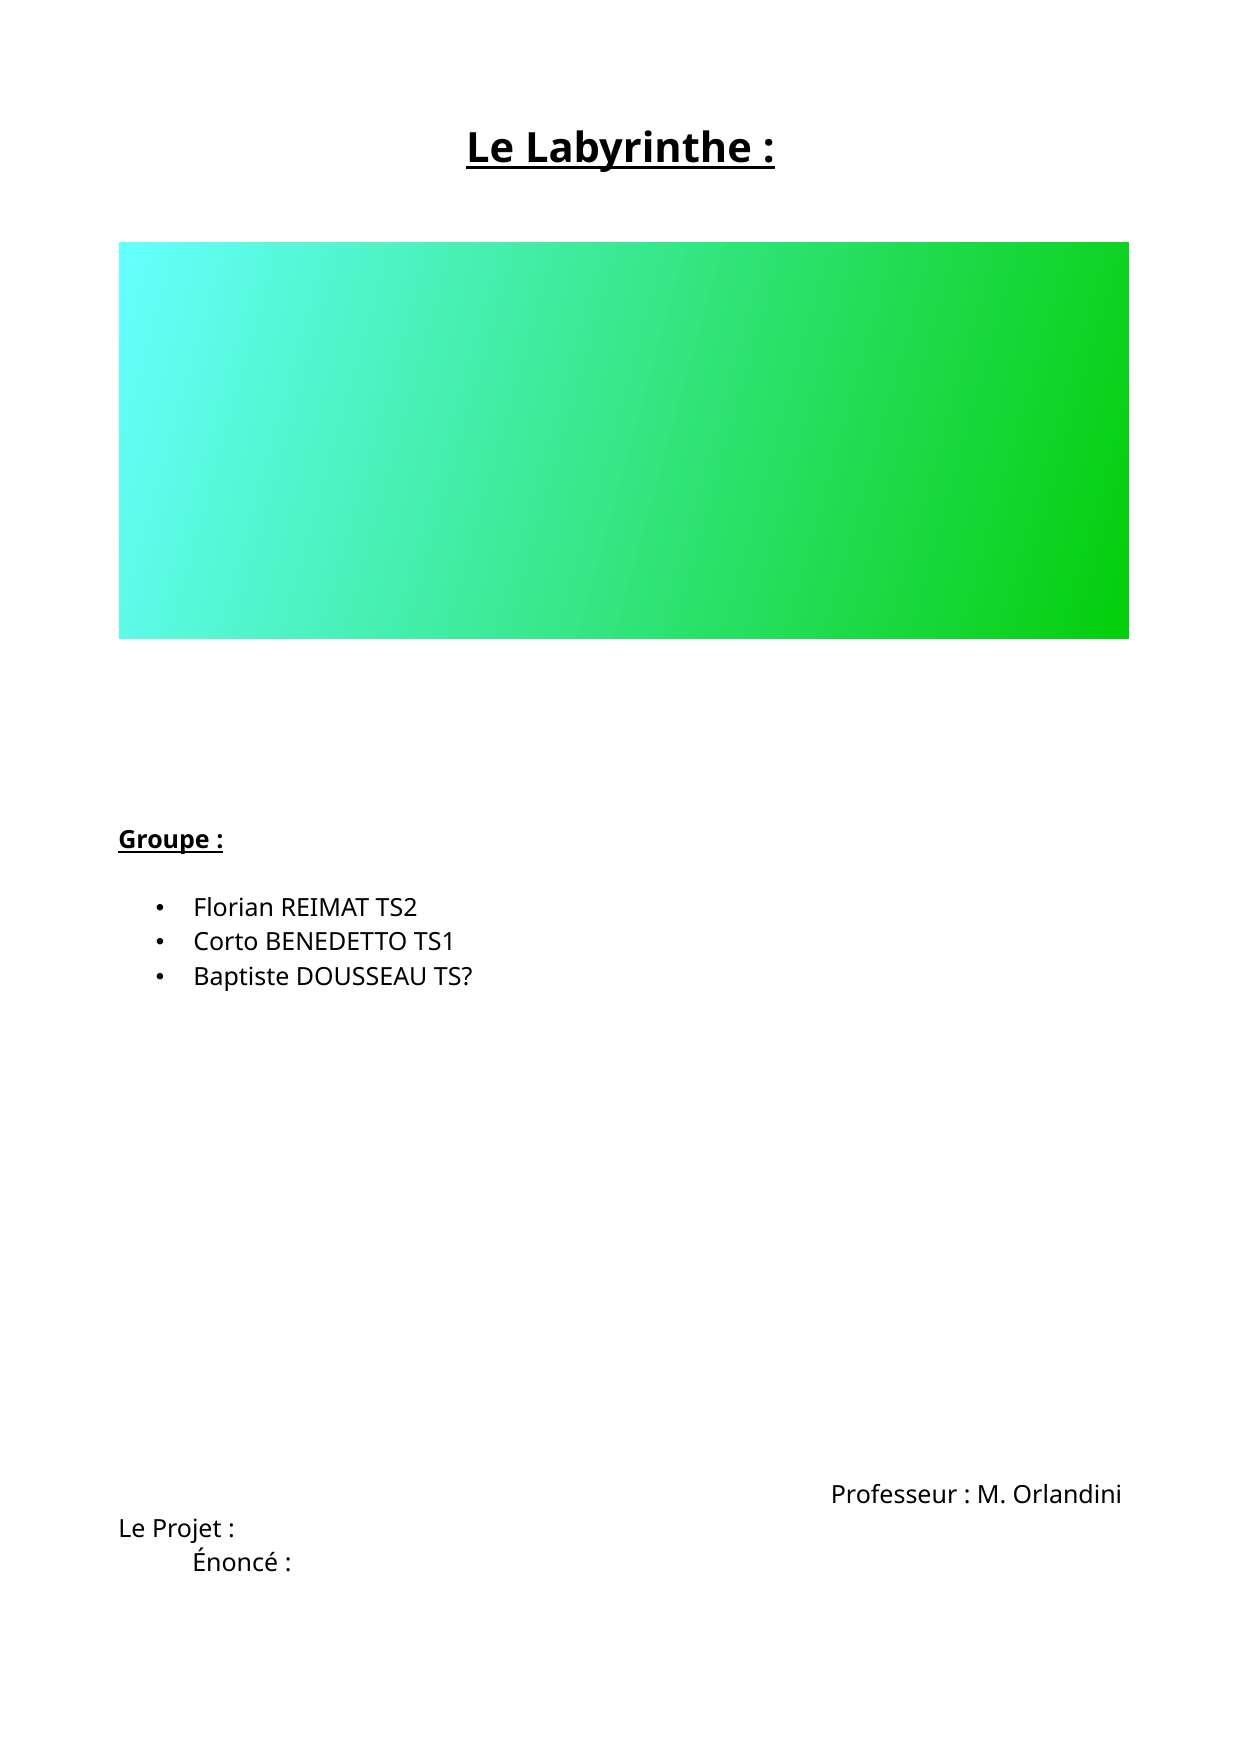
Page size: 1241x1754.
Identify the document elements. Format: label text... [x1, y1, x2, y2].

text Professeur : M. Orlandini [118, 1477, 1122, 1511]
text Le Labyrinthe : [118, 118, 1122, 175]
list Corto BENEDETTO TS1 [156, 924, 1122, 958]
text Le Projet : [118, 1511, 1122, 1545]
picture [119, 242, 1129, 639]
list Baptiste DOUSSEAU TS? [156, 958, 1122, 992]
text Énoncé : [118, 1545, 1122, 1579]
list Florian REIMAT TS2 [156, 890, 1122, 924]
text Groupe : [118, 822, 1122, 856]
